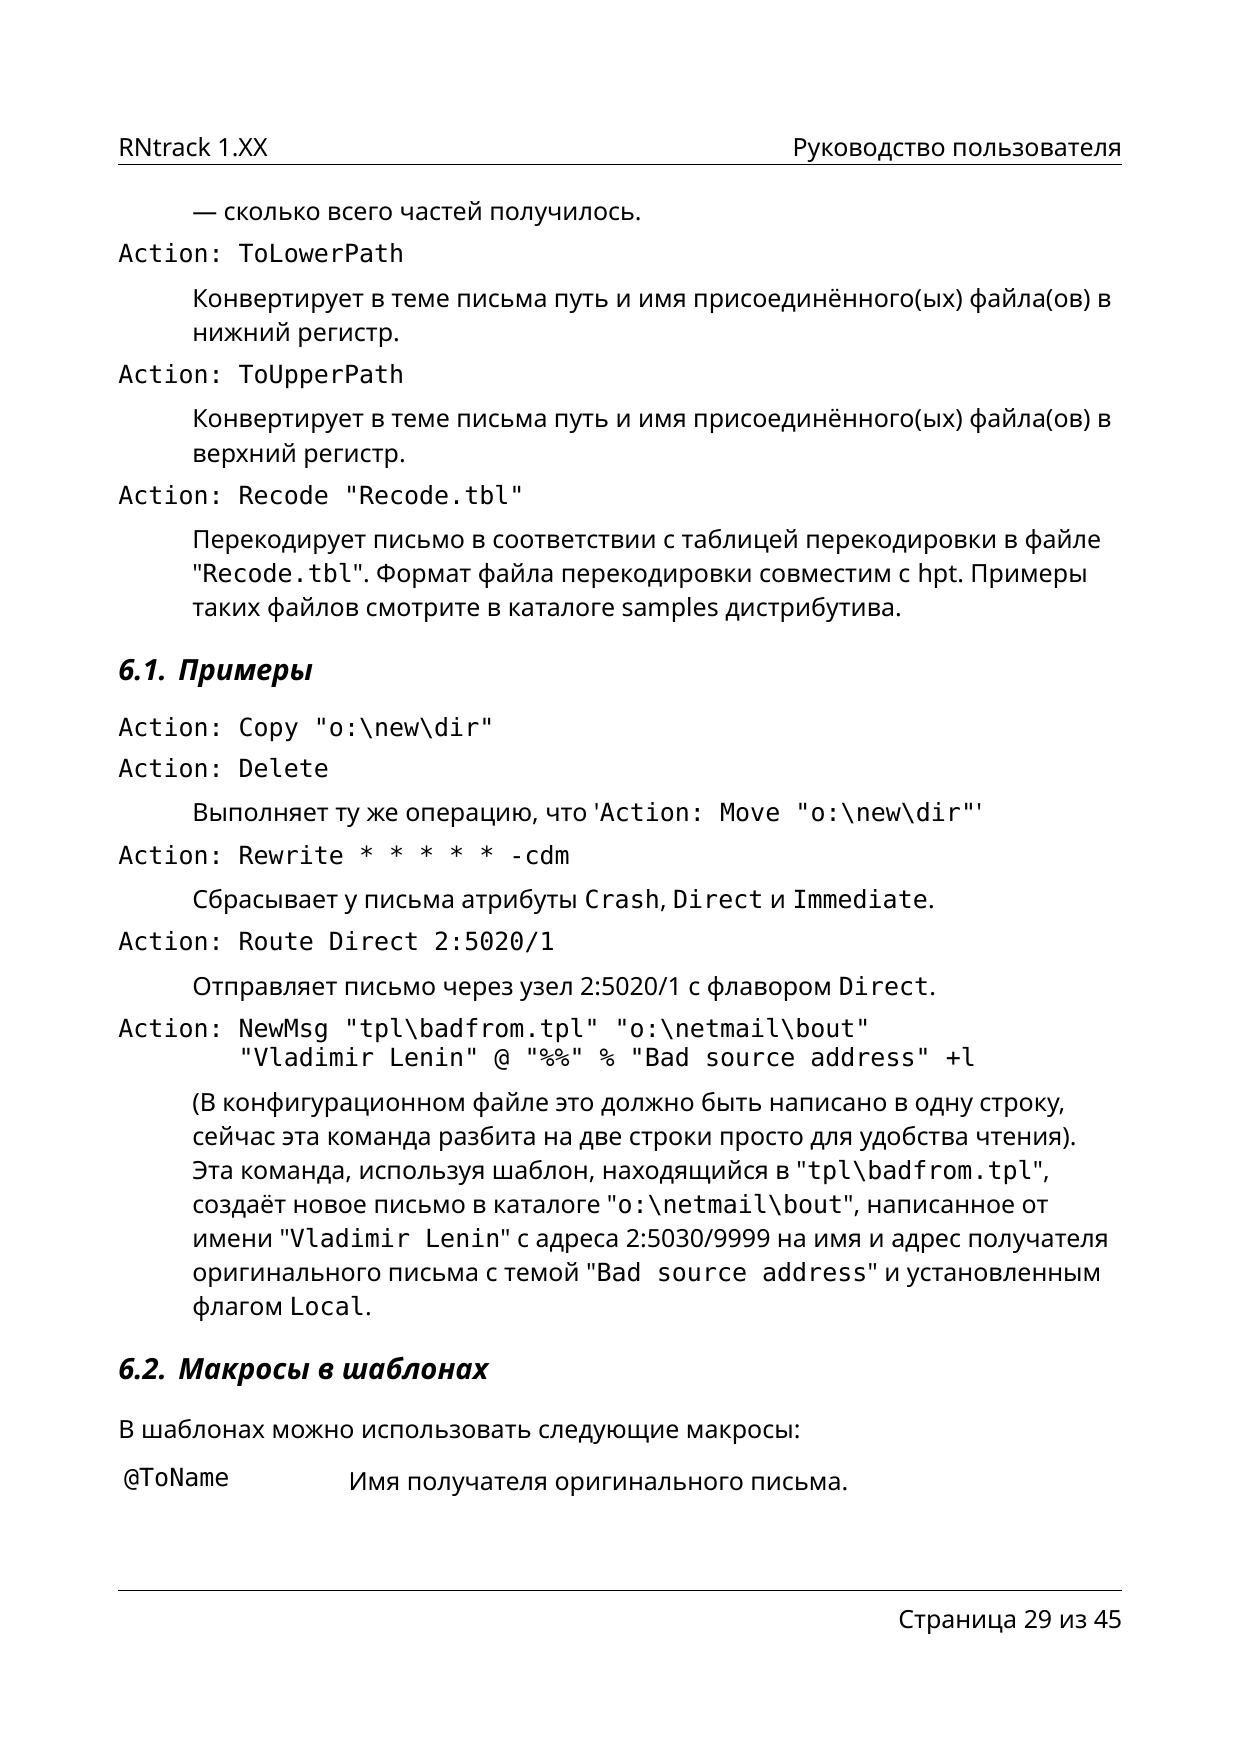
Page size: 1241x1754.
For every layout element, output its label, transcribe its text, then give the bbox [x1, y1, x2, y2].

subtitle Макросы в шаблонах [118, 1348, 1122, 1388]
subtitle Примеры [118, 649, 1122, 689]
text Перекодирует письмо в соответствии с таблицей перекодировки в файле "Recode.tbl". Формат файла перекодировки совместим с hpt. Примеры таких файлов смотрите в каталоге samples дистрибутива. [192, 522, 1122, 624]
text Конвертирует в теме письма путь и имя присоединённого(ых) файла(ов) в верхний регистр. [192, 401, 1122, 469]
text — сколько всего частей получилось. [192, 193, 1122, 228]
text Конвертирует в теме письма путь и имя присоединённого(ых) файла(ов) в нижний регистр. [192, 280, 1122, 348]
text Action: Recode "Recode.tbl" [118, 481, 1122, 510]
text Отправляет письмо через узел 2:5020/1 с флавором Direct. [192, 968, 1122, 1003]
text В шаблонах можно использовать следующие макросы: [118, 1412, 1122, 1446]
text Сбрасывает у письма атрибуты Crash, Direct и Immediate. [192, 882, 1122, 916]
table_header @ToName [118, 1446, 343, 1503]
text Выполняет ту же операцию, что 'Action: Move "o:\new\dir"' [192, 795, 1122, 829]
text Action: Rewrite * * * * * -cdm [118, 841, 1122, 870]
text Action: Copy "o:\new\dir" [118, 713, 1122, 742]
text Action: Delete [118, 754, 1122, 783]
text Action: ToUpperPath [118, 360, 1122, 389]
text Action: Route Direct 2:5020/1 [118, 928, 1122, 957]
table_header Имя получателя оригинального письма. [343, 1446, 1122, 1503]
text Action: ToLowerPath [118, 239, 1122, 268]
text Action: NewMsg "tpl\badfrom.tpl" "o:\netmail\bout" "Vladimir Lenin" @ "%%" % "Bad source address" +l [118, 1014, 1122, 1073]
text (В конфигурационном файле это должно быть написано в одну строку, сейчас эта команда разбита на две строки просто для удобства чтения). Эта команда, используя шаблон, находящийся в "tpl\badfrom.tpl", создаёт новое письмо в каталоге "o:\netmail\bout", написанное от имени "Vladimir Lenin" с адреса 2:5030/9999 на имя и адрес получателя оригинального письма с темой "Bad source address" и установленным флагом Local. [192, 1084, 1122, 1323]
